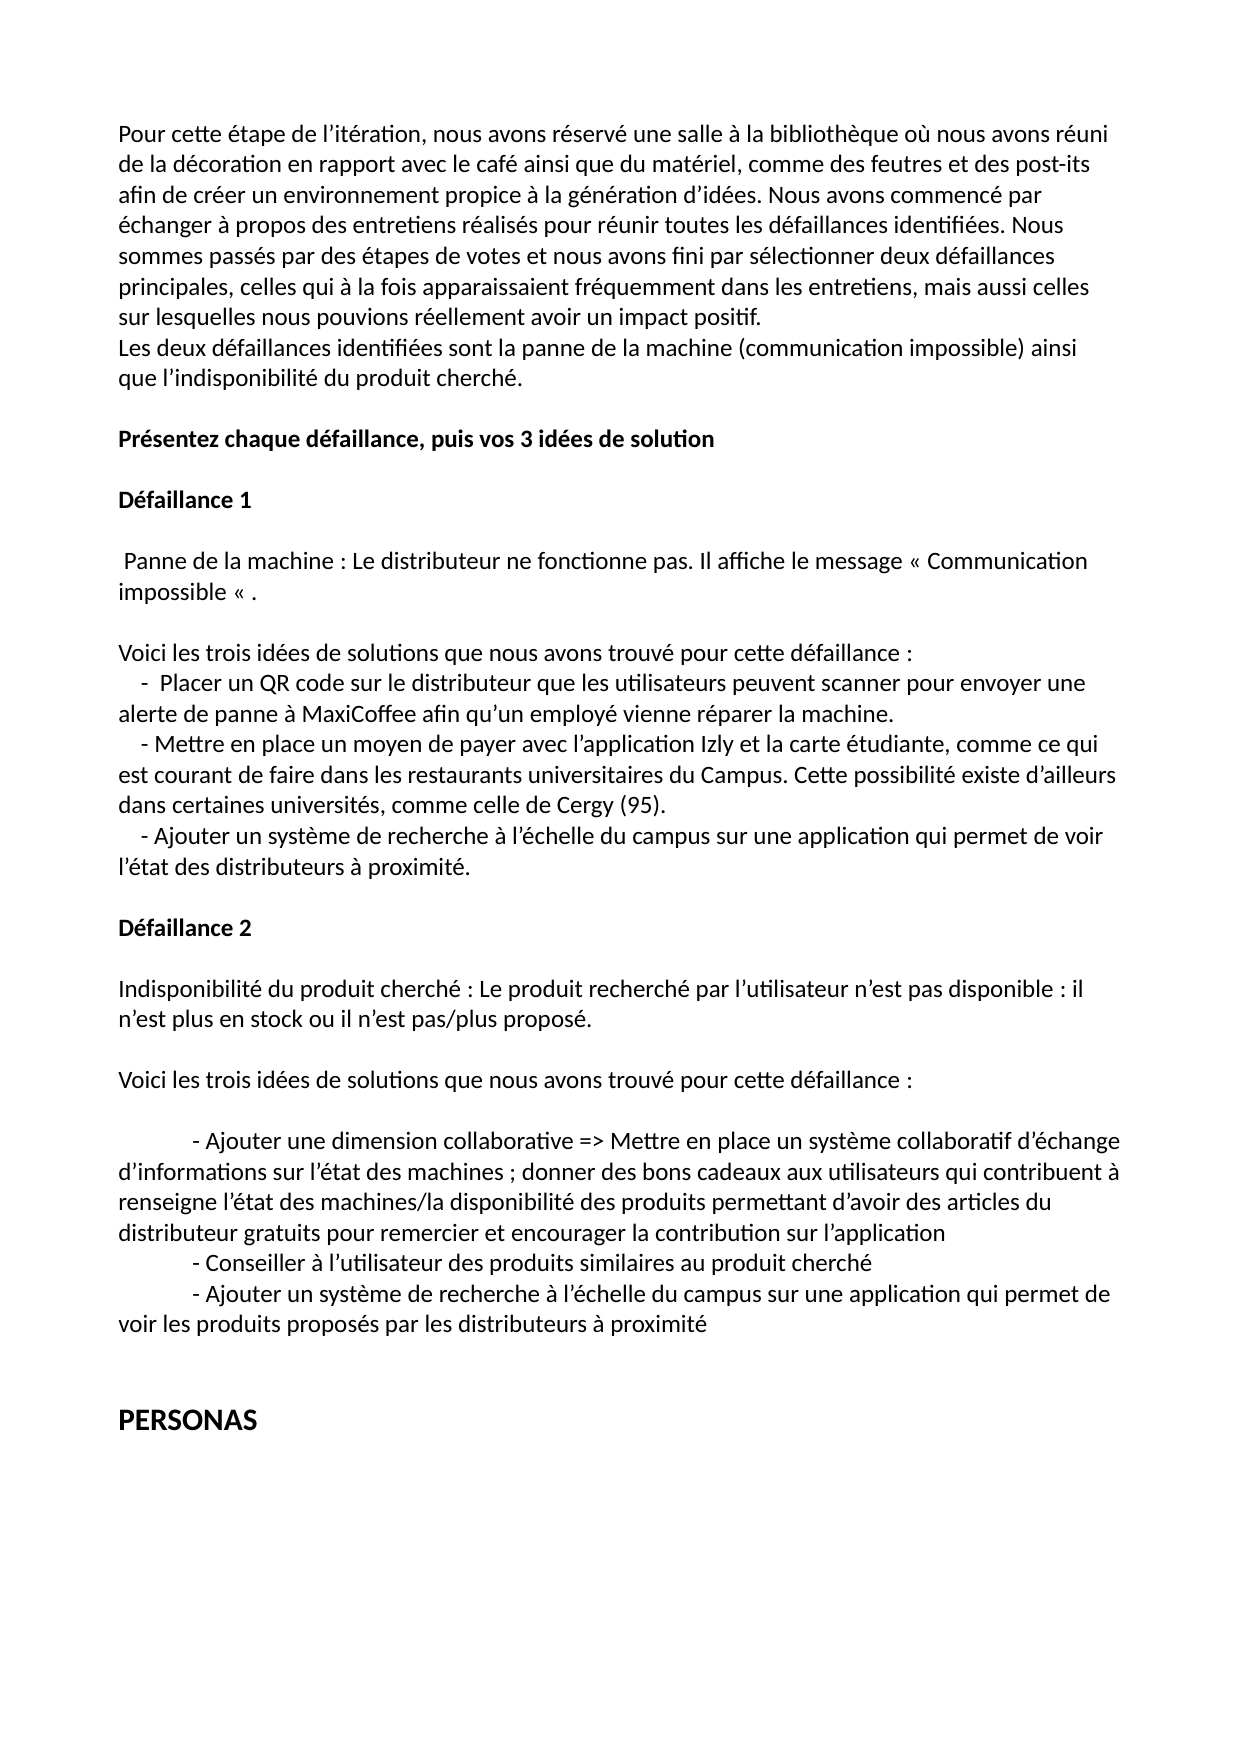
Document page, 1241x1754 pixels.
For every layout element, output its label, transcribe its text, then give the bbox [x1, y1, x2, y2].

text Voici les trois idées de solutions que nous avons trouvé pour cette défaillance : [118, 1064, 1122, 1095]
text Indisponibilité du produit cherché : Le produit recherché par l’utilisateur n’est pas disponible : il n’est plus en stock ou il n’est pas/plus proposé. [118, 973, 1122, 1034]
text PERSONAS [118, 1400, 1122, 1438]
text - Conseiller à l’utilisateur des produits similaires au produit cherché [118, 1247, 1122, 1278]
text Défaillance 2 [118, 912, 1122, 942]
text - Ajouter un système de recherche à l’échelle du campus sur une application qui permet de voir les produits proposés par les distributeurs à proximité [118, 1278, 1122, 1339]
text - Placer un QR code sur le distributeur que les utilisateurs peuvent scanner pour envoyer une alerte de panne à MaxiCoffee afin qu’un employé vienne réparer la machine. [118, 667, 1122, 728]
text - Ajouter un système de recherche à l’échelle du campus sur une application qui permet de voir l’état des distributeurs à proximité. [118, 820, 1122, 881]
text Panne de la machine : Le distributeur ne fonctionne pas. Il affiche le message « Communication impossible « . [118, 545, 1122, 606]
text Défaillance 1 [118, 484, 1122, 515]
text Voici les trois idées de solutions que nous avons trouvé pour cette défaillance : [118, 637, 1122, 667]
text - Ajouter une dimension collaborative => Mettre en place un système collaboratif d’échange d’informations sur l’état des machines ; donner des bons cadeaux aux utilisateurs qui contribuent à renseigne l’état des machines/la disponibilité des produits permettant d’avoir des articles du distributeur gratuits pour remercier et encourager la contribution sur l’application [118, 1125, 1122, 1247]
text Pour cette étape de l’itération, nous avons réservé une salle à la bibliothèque où nous avons réuni de la décoration en rapport avec le café ainsi que du matériel, comme des feutres et des post-its afin de créer un environnement propice à la génération d’idées. Nous avons commencé par échanger à propos des entretiens réalisés pour réunir toutes les défaillances identifiées. Nous sommes passés par des étapes de votes et nous avons fini par sélectionner deux défaillances principales, celles qui à la fois apparaissaient fréquemment dans les entretiens, mais aussi celles sur lesquelles nous pouvions réellement avoir un impact positif. Les deux défaillances identifiées sont la panne de la machine (communication impossible) ainsi que l’indisponibilité du produit cherché. [118, 118, 1122, 393]
text - Mettre en place un moyen de payer avec l’application Izly et la carte étudiante, comme ce qui est courant de faire dans les restaurants universitaires du Campus. Cette possibilité existe d’ailleurs dans certaines universités, comme celle de Cergy (95). [118, 728, 1122, 820]
text Présentez chaque défaillance, puis vos 3 idées de solution [118, 423, 1122, 454]
